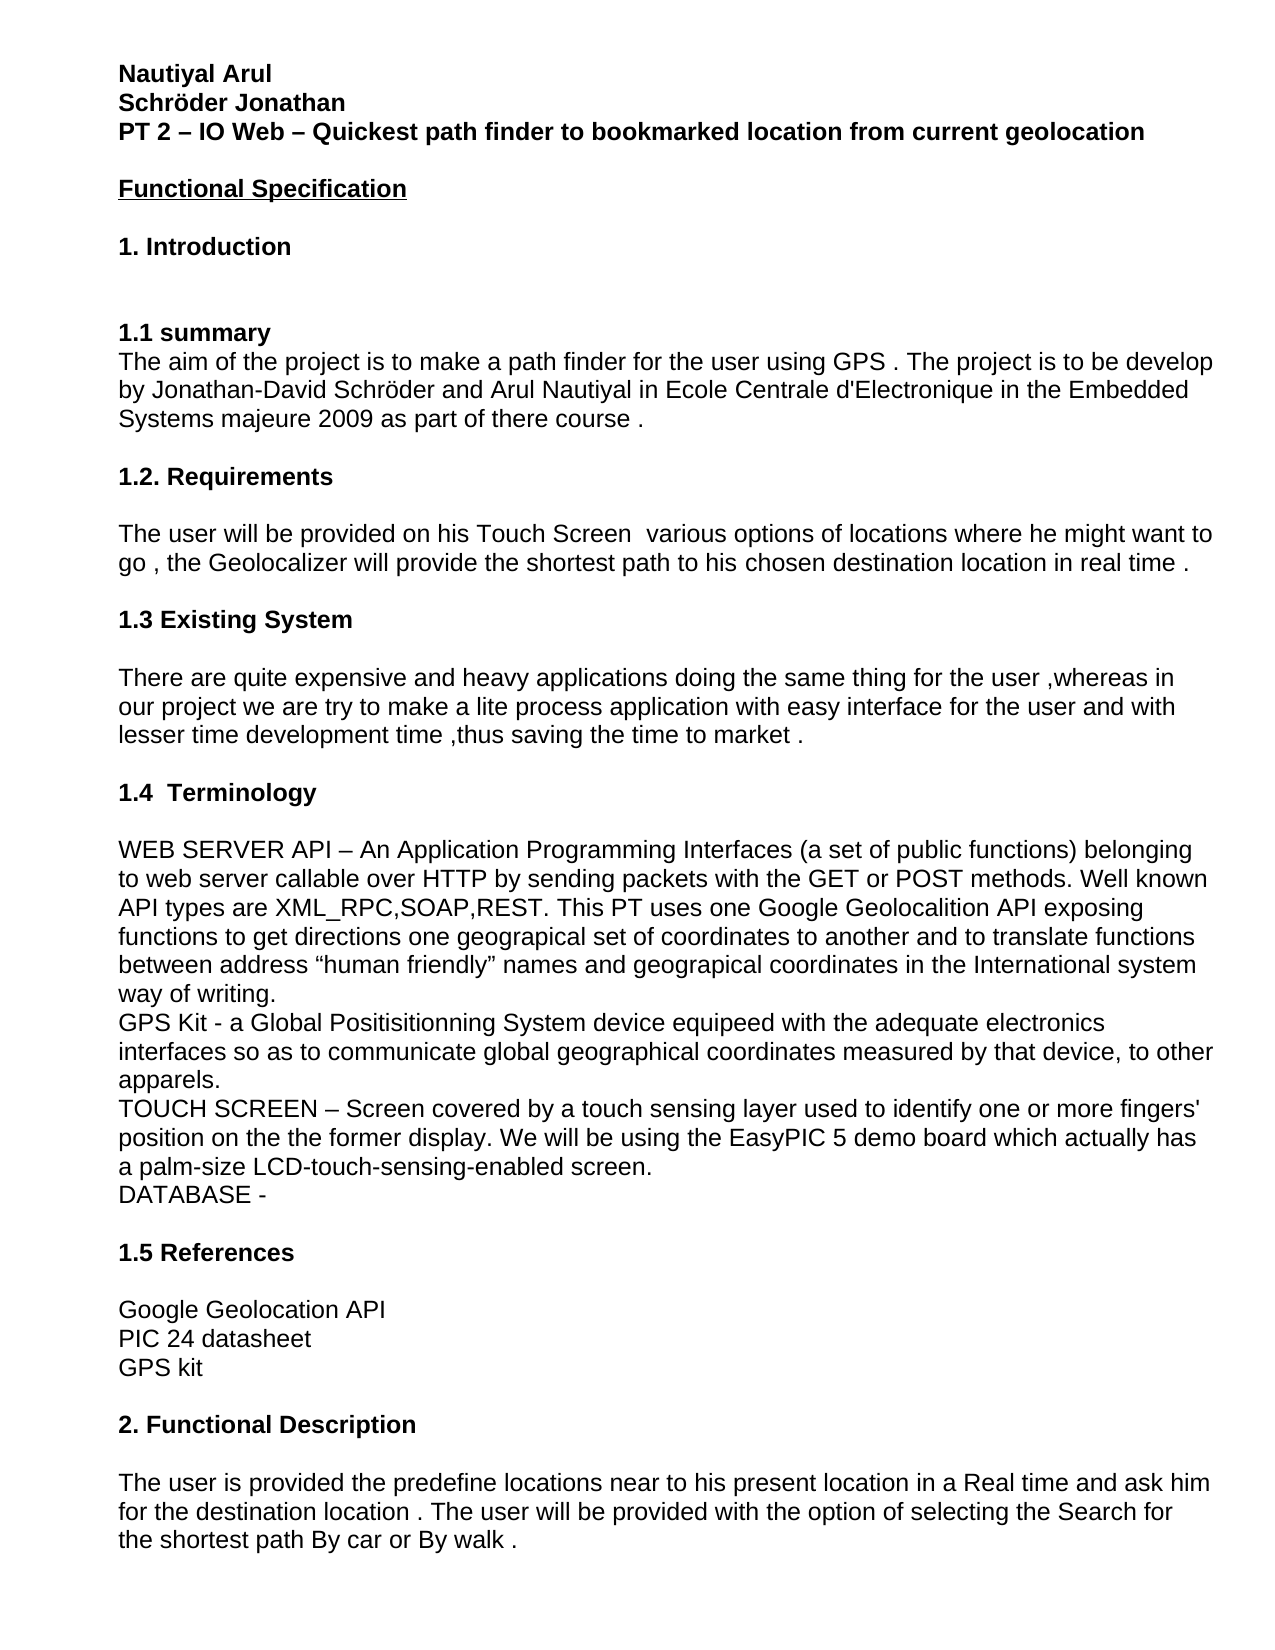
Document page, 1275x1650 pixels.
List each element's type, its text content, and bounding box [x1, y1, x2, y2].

text Schröder Jonathan [118, 88, 1216, 117]
text The aim of the project is to make a path finder for the user using GPS . The project is to be develop by Jonathan-David Schröder and Arul Nautiyal in Ecole Centrale d'Electronique in the Embedded Systems majeure 2009 as part of there course . [118, 347, 1216, 433]
text 1. Introduction [118, 232, 1216, 260]
text 1.3 Existing System [118, 605, 1216, 634]
text Functional Specification [118, 174, 1216, 203]
text Nautiyal Arul [118, 59, 1216, 88]
text The user will be provided on his Touch Screen various options of locations where he might want to go , the Geolocalizer will provide the shortest path to his chosen destination location in real time . [118, 519, 1216, 577]
text WEB SERVER API – An Application Programming Interfaces (a set of public functions) belonging to web server callable over HTTP by sending packets with the GET or POST methods. Well known API types are XML_RPC,SOAP,REST. This PT uses one Google Geolocalition API exposing functions to get directions one geograpical set of coordinates to another and to translate functions between address “human friendly” names and geograpical coordinates in the International system way of writing. [118, 835, 1216, 1008]
text TOUCH SCREEN – Screen covered by a touch sensing layer used to identify one or more fingers' position on the the former display. We will be using the EasyPIC 5 demo board which actually has a palm-size LCD-touch-sensing-enabled screen. [118, 1094, 1216, 1180]
text The user is provided the predefine locations near to his present location in a Real time and ask him for the destination location . The user will be provided with the option of selecting the Search for the shortest path By car or By walk . [118, 1468, 1216, 1554]
text Google Geolocation API [118, 1295, 1216, 1324]
text 2. Functional Description [118, 1410, 1216, 1439]
text PIC 24 datasheet [118, 1324, 1216, 1353]
text GPS Kit - a Global Positisitionning System device equipeed with the adequate electronics interfaces so as to communicate global geographical coordinates measured by that device, to other apparels. [118, 1008, 1216, 1094]
text 1.5 References [118, 1238, 1216, 1267]
text 1.1 summary [118, 318, 1216, 347]
text PT 2 – IO Web – Quickest path finder to bookmarked location from current geolocation [118, 117, 1216, 145]
text GPS kit [118, 1353, 1216, 1382]
text There are quite expensive and heavy applications doing the same thing for the user ,whereas in our project we are try to make a lite process application with easy interface for the user and with lesser time development time ,thus saving the time to market . [118, 663, 1216, 749]
text 1.4 Terminology [118, 778, 1216, 807]
text 1.2. Requirements [118, 462, 1216, 490]
text DATABASE - [118, 1180, 1216, 1209]
